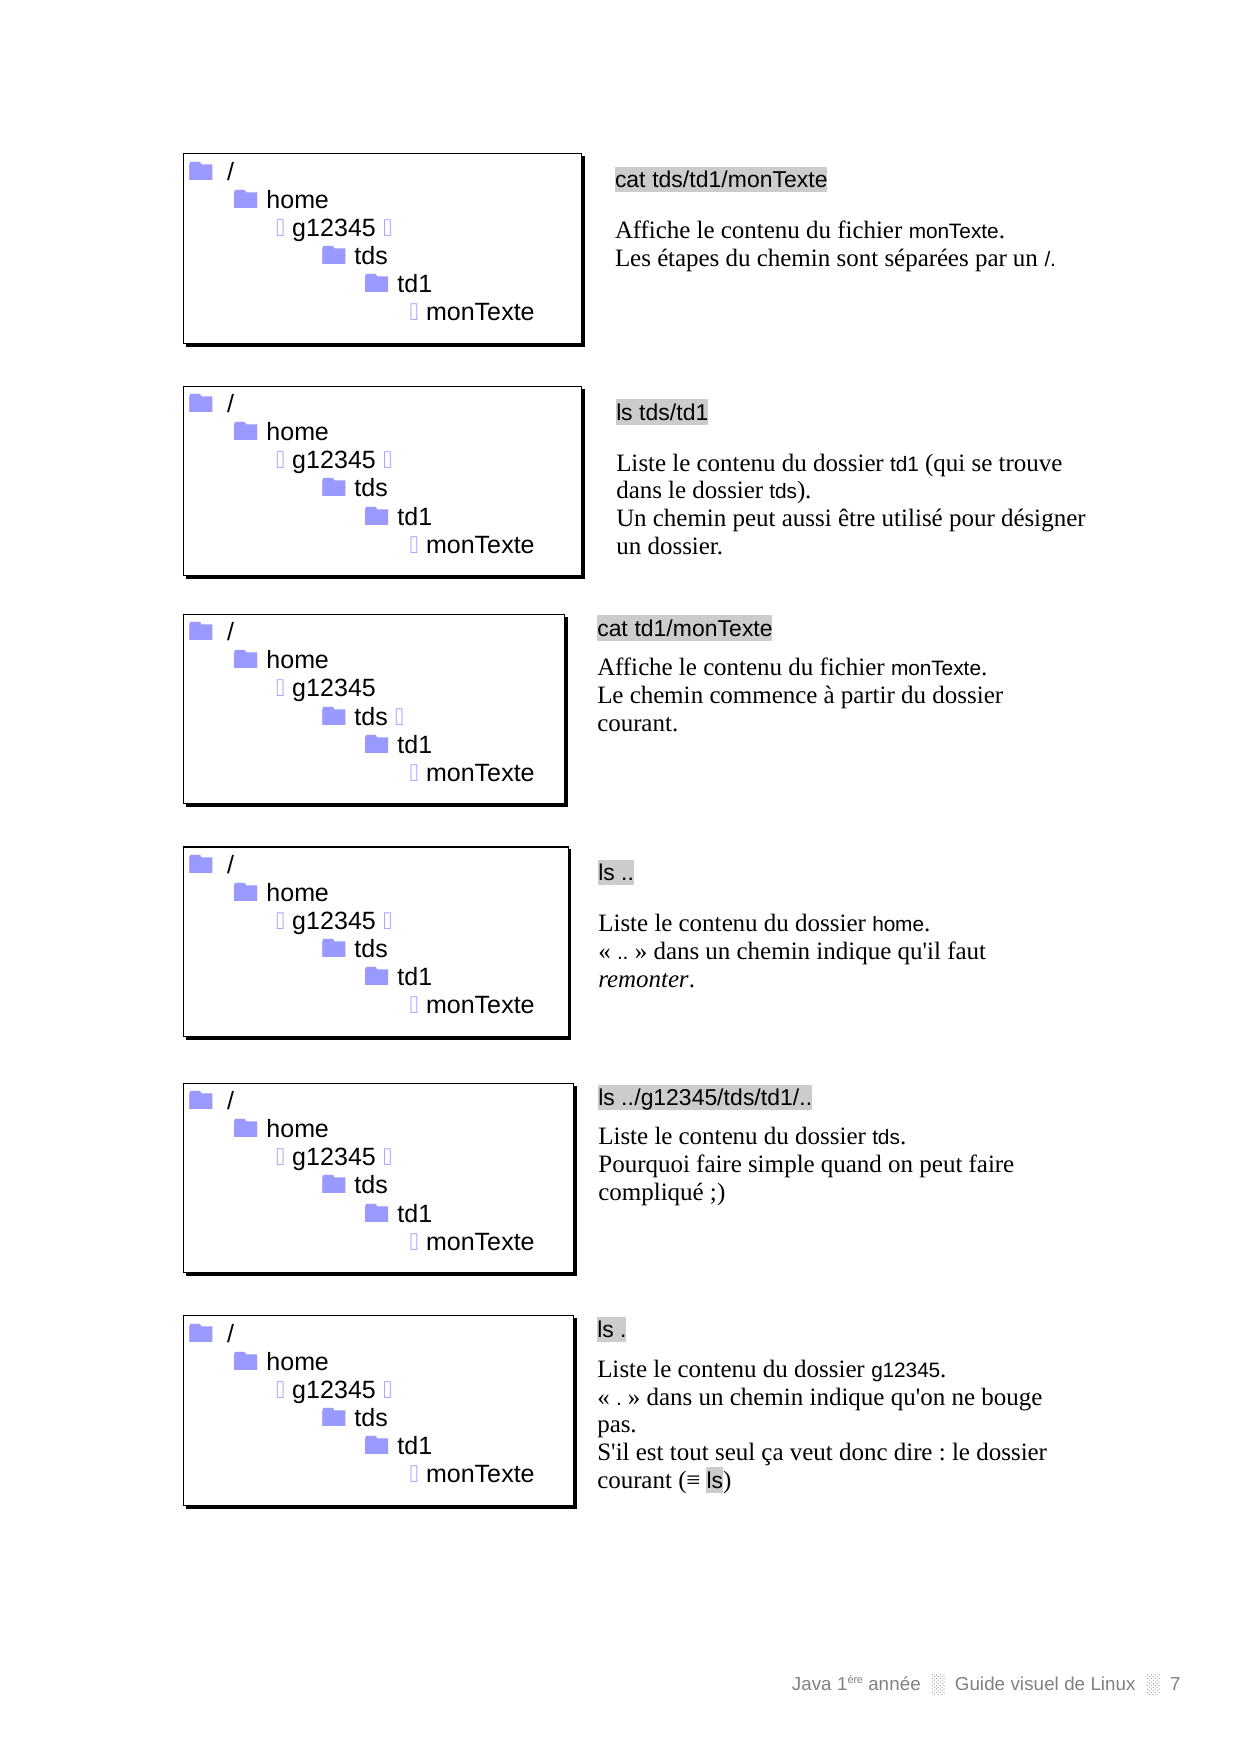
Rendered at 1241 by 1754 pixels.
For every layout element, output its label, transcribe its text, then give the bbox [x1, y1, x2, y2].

table_header [177, 841, 592, 1049]
table_header ls ../g12345/tds/td1/.. Liste le contenu du dossier tds. Pourquoi faire simple quand on peut faire compliqué ;) [593, 1077, 1092, 1282]
table_header [177, 380, 610, 585]
table_header [177, 1077, 592, 1282]
table_header [177, 608, 591, 813]
table_header [177, 1310, 591, 1546]
table_header ls tds/td1 Liste le contenu du dossier td1 (qui se trouve dans le dossier tds). Un chemin peut aussi être utilisé pour désigner un dossier. [610, 380, 1092, 585]
table_header ls . Liste le contenu du dossier g12345. « . » dans un chemin indique qu'on ne bouge pas. S'il est tout seul ça veut donc dire : le dossier courant (≡ ls) [591, 1310, 1092, 1546]
table_header cat td1/monTexte Affiche le contenu du fichier monTexte. Le chemin commence à partir du dossier courant. [591, 608, 1092, 813]
table_header cat tds/td1/monTexte Affiche le contenu du fichier monTexte. Les étapes du chemin sont séparées par un /. [609, 148, 1092, 352]
table_header ls .. Liste le contenu du dossier home. « .. » dans un chemin indique qu'il faut remonter. [593, 841, 1092, 1049]
table_header [177, 148, 609, 352]
